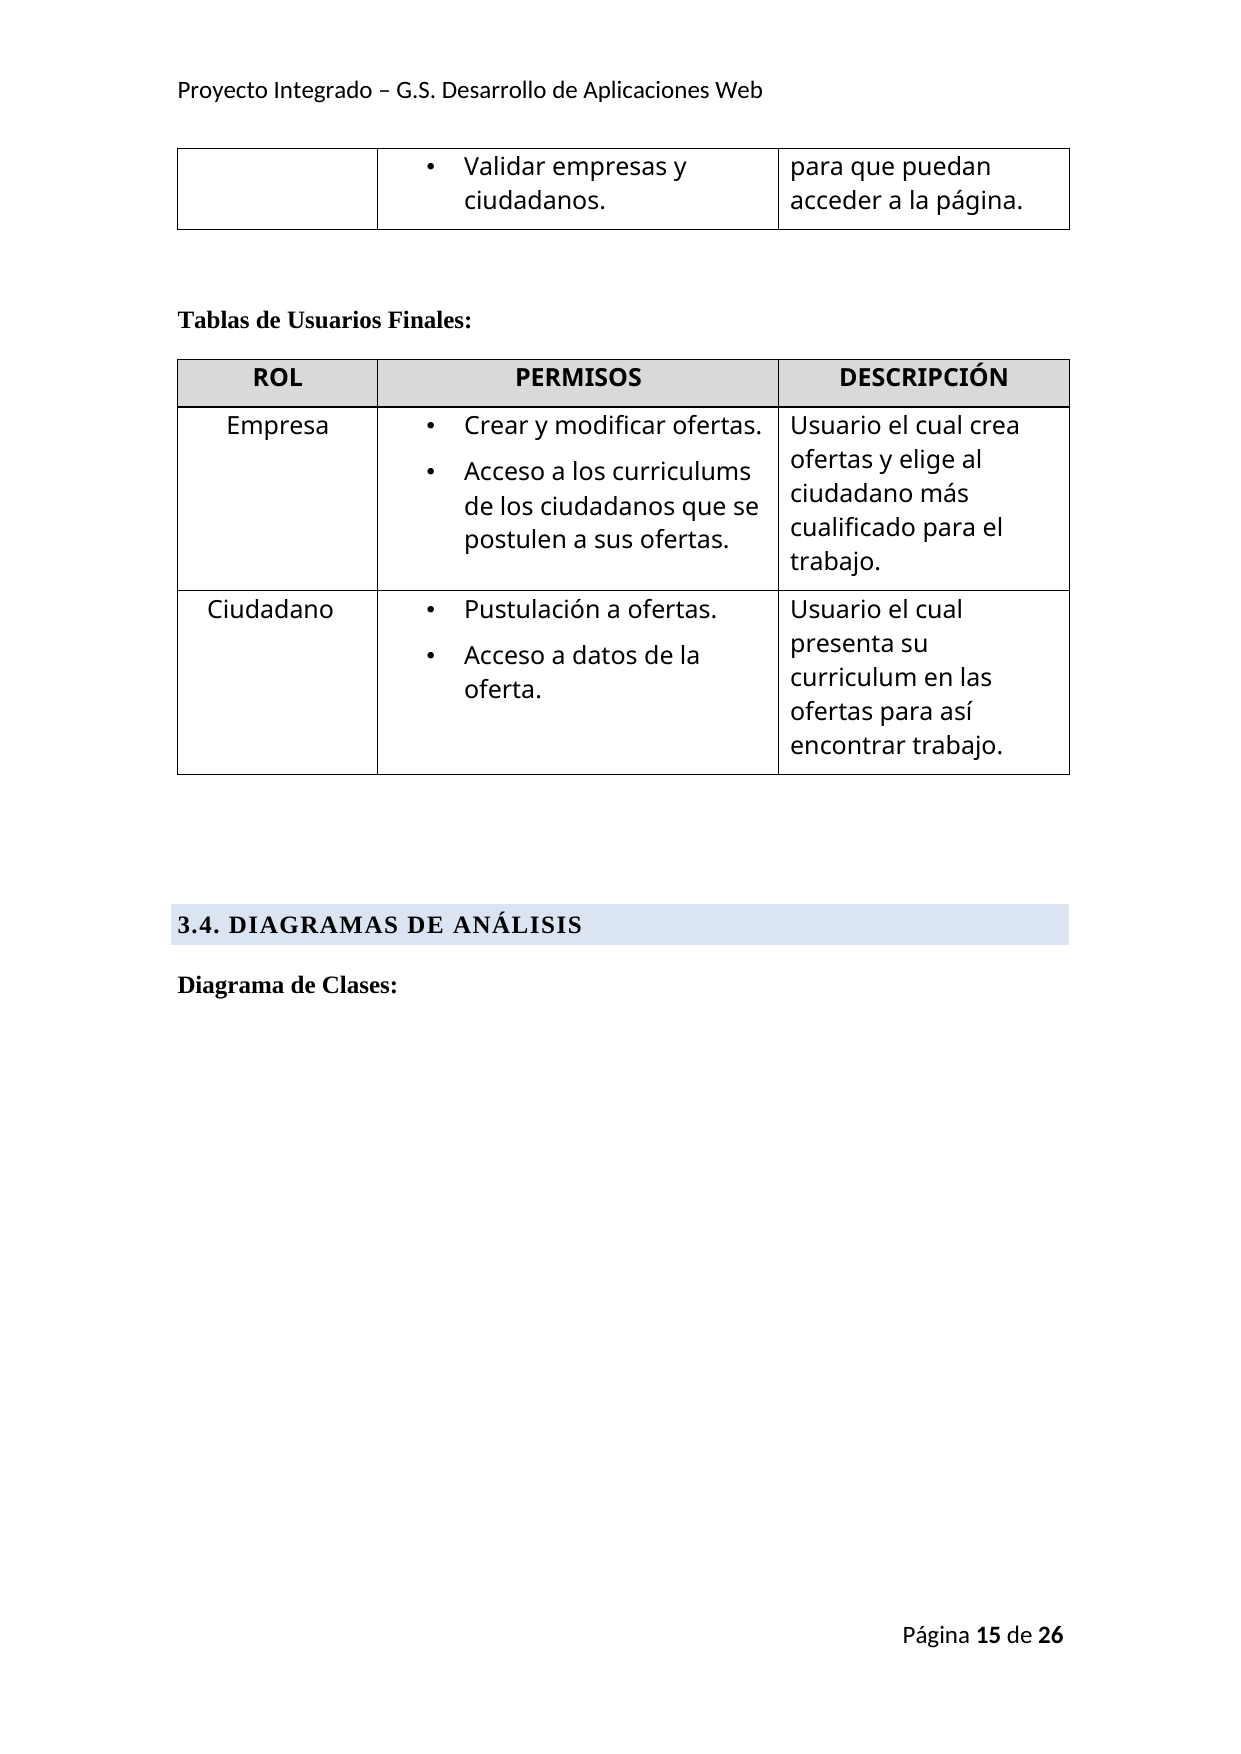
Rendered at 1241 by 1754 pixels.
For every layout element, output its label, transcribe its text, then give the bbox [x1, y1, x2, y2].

table_cell Empresa [178, 408, 377, 590]
table_cell Crear y modificar ofertas. Acceso a los curriculums de los ciudadanos que se postulen a sus ofertas. [378, 408, 778, 590]
table_cell Ciudadano [178, 591, 377, 774]
subtitle 3.4. Diagramas de Análisis [177, 910, 1063, 939]
table_cell para que puedan acceder a la página. [779, 149, 1069, 229]
table_header PERMISOS [378, 360, 778, 406]
table_cell Pustulación a ofertas. Acceso a datos de la oferta. [378, 591, 778, 774]
table_header ROL [178, 360, 377, 406]
table_header DESCRIPCIÓN [779, 360, 1069, 406]
text Diagrama de Clases: [177, 970, 1063, 999]
text Tablas de Usuarios Finales: [177, 305, 1063, 334]
table_cell [178, 149, 377, 229]
table_cell Usuario el cual presenta su curriculum en las ofertas para así encontrar trabajo. [779, 591, 1069, 774]
table_cell Usuario el cual crea ofertas y elige al ciudadano más cualificado para el trabajo. [779, 408, 1069, 590]
table_cell Eliminar ofertas, empresas y ciudadanos. Validar empresas y ciudadanos. [378, 149, 778, 229]
